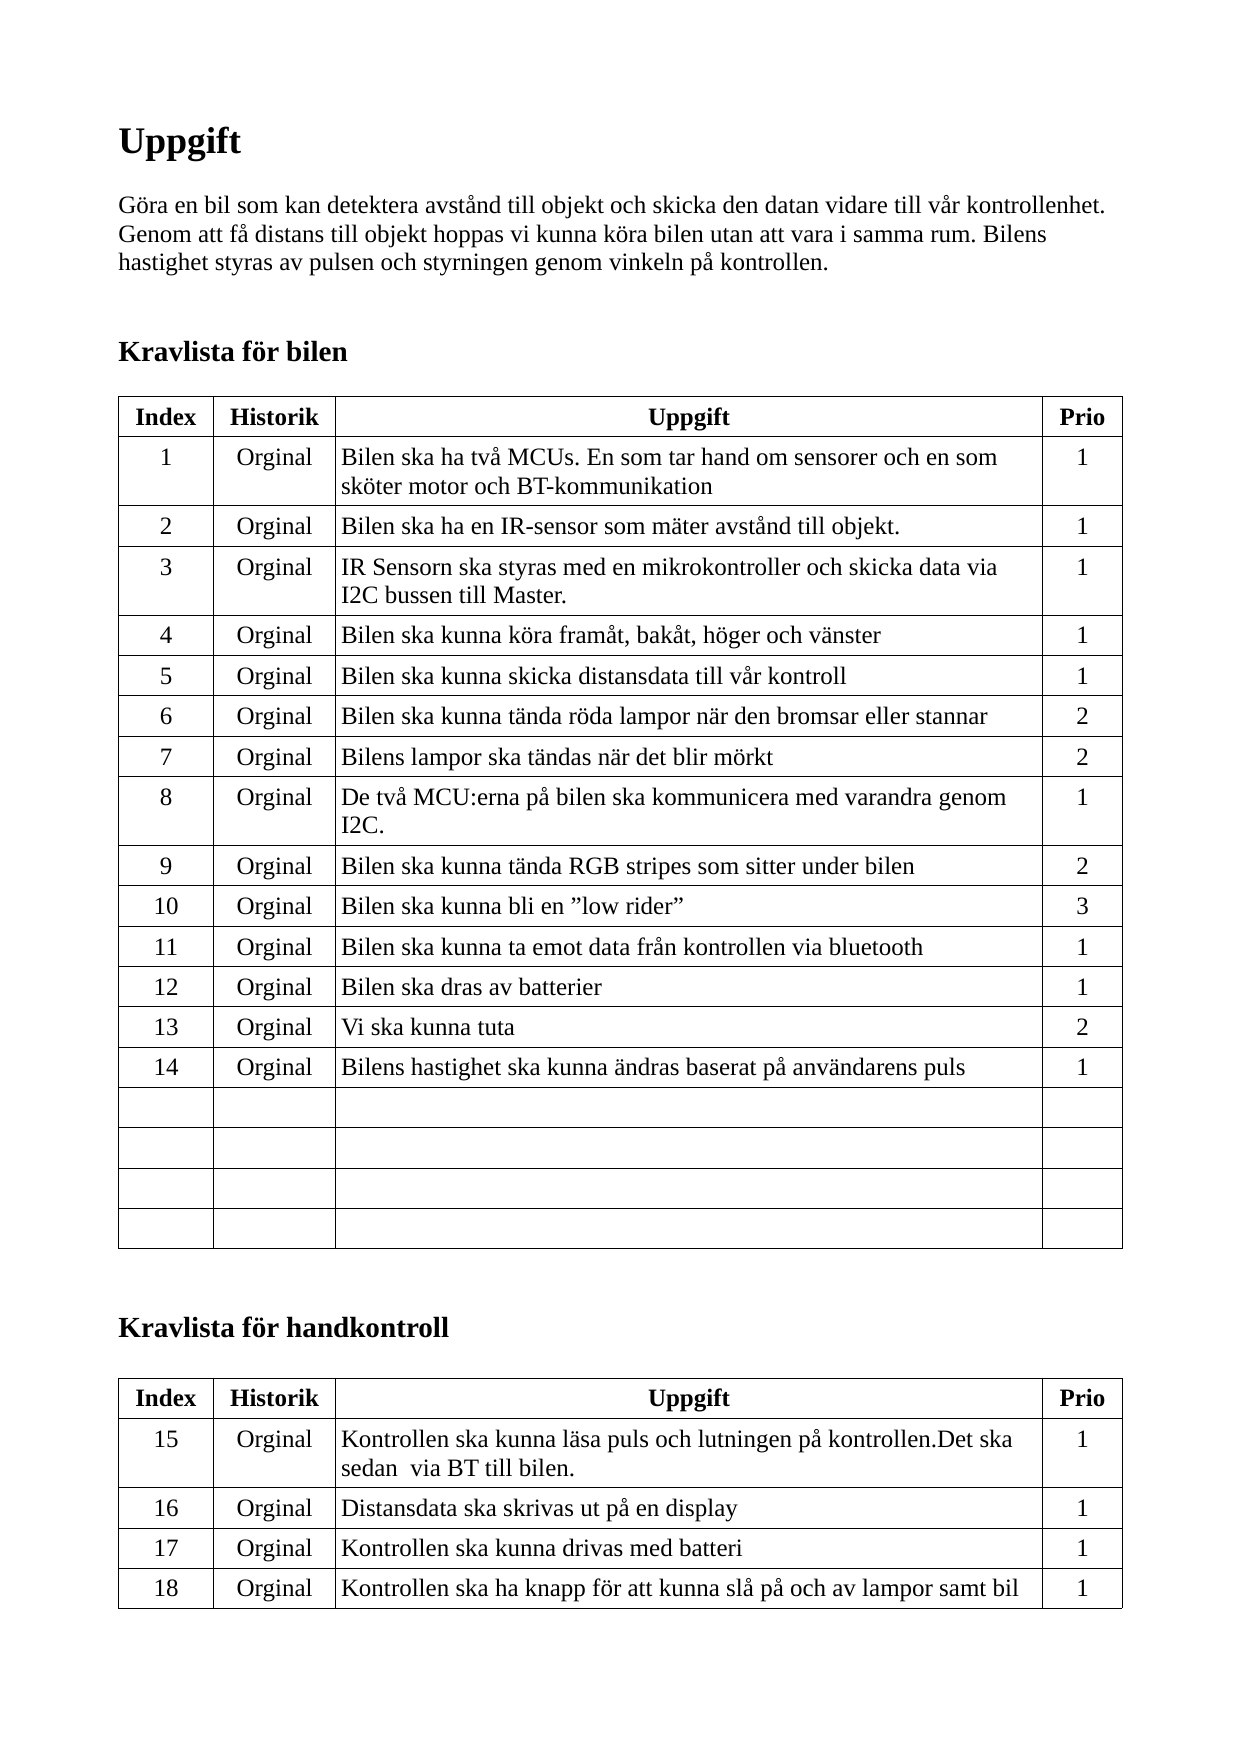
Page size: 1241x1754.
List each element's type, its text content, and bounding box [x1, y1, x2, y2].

table_cell Bilens lampor ska tändas när det blir mörkt [336, 737, 1042, 776]
table_cell [1043, 1088, 1122, 1127]
table_header Uppgift [336, 1379, 1042, 1418]
table_cell De två MCU:erna på bilen ska kommunicera med varandra genom I2C. [336, 777, 1042, 845]
table_cell Orginal [214, 1007, 335, 1047]
table_cell 4 [119, 616, 213, 655]
table_header Uppgift [336, 397, 1042, 436]
table_cell 6 [119, 696, 213, 736]
table_cell Bilen ska kunna köra framåt, bakåt, höger och vänster [336, 616, 1042, 655]
table_cell [214, 1088, 335, 1127]
table_cell 1 [1043, 547, 1122, 615]
table_cell 3 [1043, 886, 1122, 926]
table_cell Orginal [214, 656, 335, 695]
table_cell 1 [1043, 967, 1122, 1006]
table_header Prio [1043, 1379, 1122, 1418]
table_cell Orginal [214, 777, 335, 845]
text Kravlista för handkontroll [118, 1311, 1122, 1344]
text Kravlista för bilen [118, 334, 1122, 367]
table_cell Orginal [214, 547, 335, 615]
table_cell 1 [1043, 437, 1122, 505]
table_cell Bilen ska dras av batterier [336, 967, 1042, 1006]
table_cell Bilen ska kunna tända röda lampor när den bromsar eller stannar [336, 696, 1042, 736]
table_cell 2 [1043, 846, 1122, 885]
table_cell 18 [119, 1569, 213, 1608]
table_cell 1 [1043, 1488, 1122, 1527]
table_cell Kontrollen ska kunna drivas med batteri [336, 1529, 1042, 1568]
table_cell [119, 1169, 213, 1208]
table_cell [214, 1128, 335, 1168]
table_cell [336, 1169, 1042, 1208]
table_cell Bilen ska kunna skicka distansdata till vår kontroll [336, 656, 1042, 695]
table_cell 1 [1043, 1569, 1122, 1608]
table_cell 1 [1043, 927, 1122, 966]
table_cell Orginal [214, 886, 335, 926]
table_cell [336, 1209, 1042, 1248]
table_cell 12 [119, 967, 213, 1006]
table_cell 2 [119, 506, 213, 546]
table_cell 1 [1043, 777, 1122, 845]
table_cell IR Sensorn ska styras med en mikrokontroller och skicka data via I2C bussen till Master. [336, 547, 1042, 615]
table_cell 8 [119, 777, 213, 845]
table_cell Distansdata ska skrivas ut på en display [336, 1488, 1042, 1527]
table_cell 2 [1043, 1007, 1122, 1047]
table_cell 10 [119, 886, 213, 926]
table_cell 9 [119, 846, 213, 885]
table_cell [214, 1169, 335, 1208]
table_cell 5 [119, 656, 213, 695]
table_cell 16 [119, 1488, 213, 1527]
table_cell 7 [119, 737, 213, 776]
table_cell Bilen ska kunna tända RGB stripes som sitter under bilen [336, 846, 1042, 885]
table_cell Bilens hastighet ska kunna ändras baserat på användarens puls [336, 1048, 1042, 1087]
table_cell Kontrollen ska ha knapp för att kunna slå på och av lampor samt bil [336, 1569, 1042, 1608]
table_cell Bilen ska ha två MCUs. En som tar hand om sensorer och en som sköter motor och BT-kommunikation [336, 437, 1042, 505]
table_cell Orginal [214, 1488, 335, 1527]
table_cell Bilen ska ha en IR-sensor som mäter avstånd till objekt. [336, 506, 1042, 546]
table_header Index [119, 397, 213, 436]
table_cell Orginal [214, 967, 335, 1006]
table_header Prio [1043, 397, 1122, 436]
table_cell Orginal [214, 1529, 335, 1568]
text Göra en bil som kan detektera avstånd till objekt och skicka den datan vidare till vår kontrollenhet. Genom att få distans till objekt hoppas vi kunna köra bilen utan att vara i samma rum. Bilens hastighet styras av pulsen och styrningen genom vinkeln på kontrollen. [118, 190, 1122, 276]
table_cell Orginal [214, 696, 335, 736]
table_cell 2 [1043, 696, 1122, 736]
table_header Historik [214, 1379, 335, 1418]
table_cell Bilen ska kunna ta emot data från kontrollen via bluetooth [336, 927, 1042, 966]
table_cell Bilen ska kunna bli en ”low rider” [336, 886, 1042, 926]
table_cell Orginal [214, 737, 335, 776]
table_cell [119, 1128, 213, 1168]
table_header Index [119, 1379, 213, 1418]
table_cell Orginal [214, 1569, 335, 1608]
table_cell 1 [1043, 1048, 1122, 1087]
table_cell Orginal [214, 437, 335, 505]
table_cell 3 [119, 547, 213, 615]
table_cell Orginal [214, 616, 335, 655]
table_cell 1 [1043, 506, 1122, 546]
table_cell 1 [1043, 656, 1122, 695]
table_cell [214, 1209, 335, 1248]
table_cell Orginal [214, 927, 335, 966]
table_cell Vi ska kunna tuta [336, 1007, 1042, 1047]
table_cell 2 [1043, 737, 1122, 776]
table_cell [1043, 1209, 1122, 1248]
table_header Historik [214, 397, 335, 436]
table_cell [336, 1088, 1042, 1127]
table_cell 1 [119, 437, 213, 505]
table_cell [1043, 1169, 1122, 1208]
table_cell 1 [1043, 1529, 1122, 1568]
table_cell 17 [119, 1529, 213, 1568]
table_cell [336, 1128, 1042, 1168]
table_cell 1 [1043, 616, 1122, 655]
table_cell 1 [1043, 1419, 1122, 1487]
table_cell [1043, 1128, 1122, 1168]
table_cell 13 [119, 1007, 213, 1047]
table_cell Orginal [214, 846, 335, 885]
table_cell [119, 1088, 213, 1127]
table_cell 14 [119, 1048, 213, 1087]
text Uppgift [118, 118, 1122, 161]
table_cell Orginal [214, 1048, 335, 1087]
table_cell 15 [119, 1419, 213, 1487]
table_cell 11 [119, 927, 213, 966]
table_cell [119, 1209, 213, 1248]
table_cell Kontrollen ska kunna läsa puls och lutningen på kontrollen.Det ska sedan via BT till bilen. [336, 1419, 1042, 1487]
table_cell Orginal [214, 506, 335, 546]
table_cell Orginal [214, 1419, 335, 1487]
